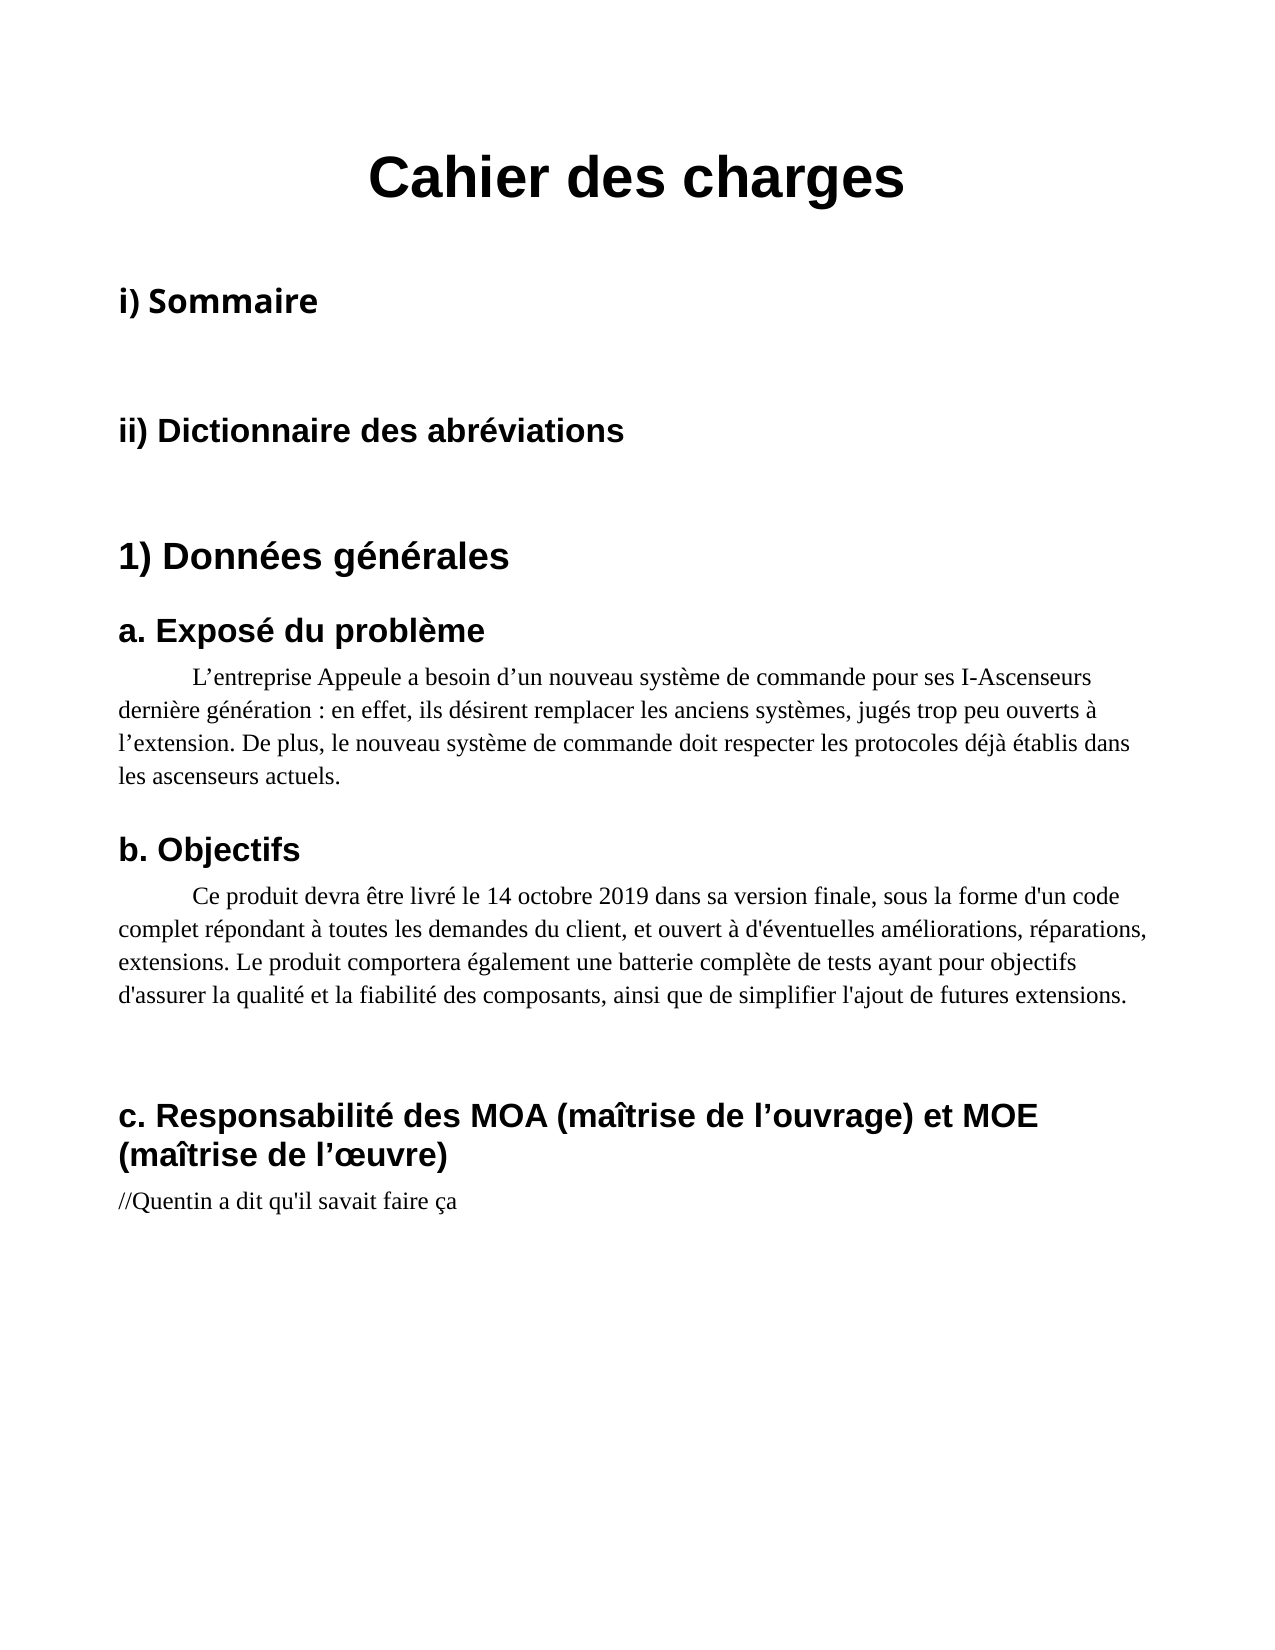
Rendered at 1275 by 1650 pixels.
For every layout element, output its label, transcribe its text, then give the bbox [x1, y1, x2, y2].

text //Quentin a dit qu'il savait faire ça [118, 1186, 1157, 1214]
subtitle a. Exposé du problème [118, 611, 1157, 650]
title Cahier des charges [118, 143, 1157, 210]
text L’entreprise Appeule a besoin d’un nouveau système de commande pour ses I-Ascenseurs dernière génération : en effet, ils désirent remplacer les anciens systèmes, jugés trop peu ouverts à l’extension. De plus, le nouveau système de commande doit respecter les protocoles déjà établis dans les ascenseurs actuels. [118, 662, 1157, 790]
subtitle 1) Données générales [118, 534, 1157, 578]
subtitle i) Sommaire [118, 278, 1157, 323]
subtitle ii) Dictionnaire des abréviations [118, 410, 1157, 449]
subtitle b. Objectifs [118, 830, 1157, 868]
subtitle c. Responsabilité des MOA (maîtrise de l’ouvrage) et MOE (maîtrise de l’œuvre) [118, 1096, 1157, 1173]
text Ce produit devra être livré le 14 octobre 2019 dans sa version finale, sous la forme d'un code complet répondant à toutes les demandes du client, et ouvert à d'éventuelles améliorations, réparations, extensions. Le produit comportera également une batterie complète de tests ayant pour objectifs d'assurer la qualité et la fiabilité des composants, ainsi que de simplifier l'ajout de futures extensions. [118, 881, 1157, 1009]
